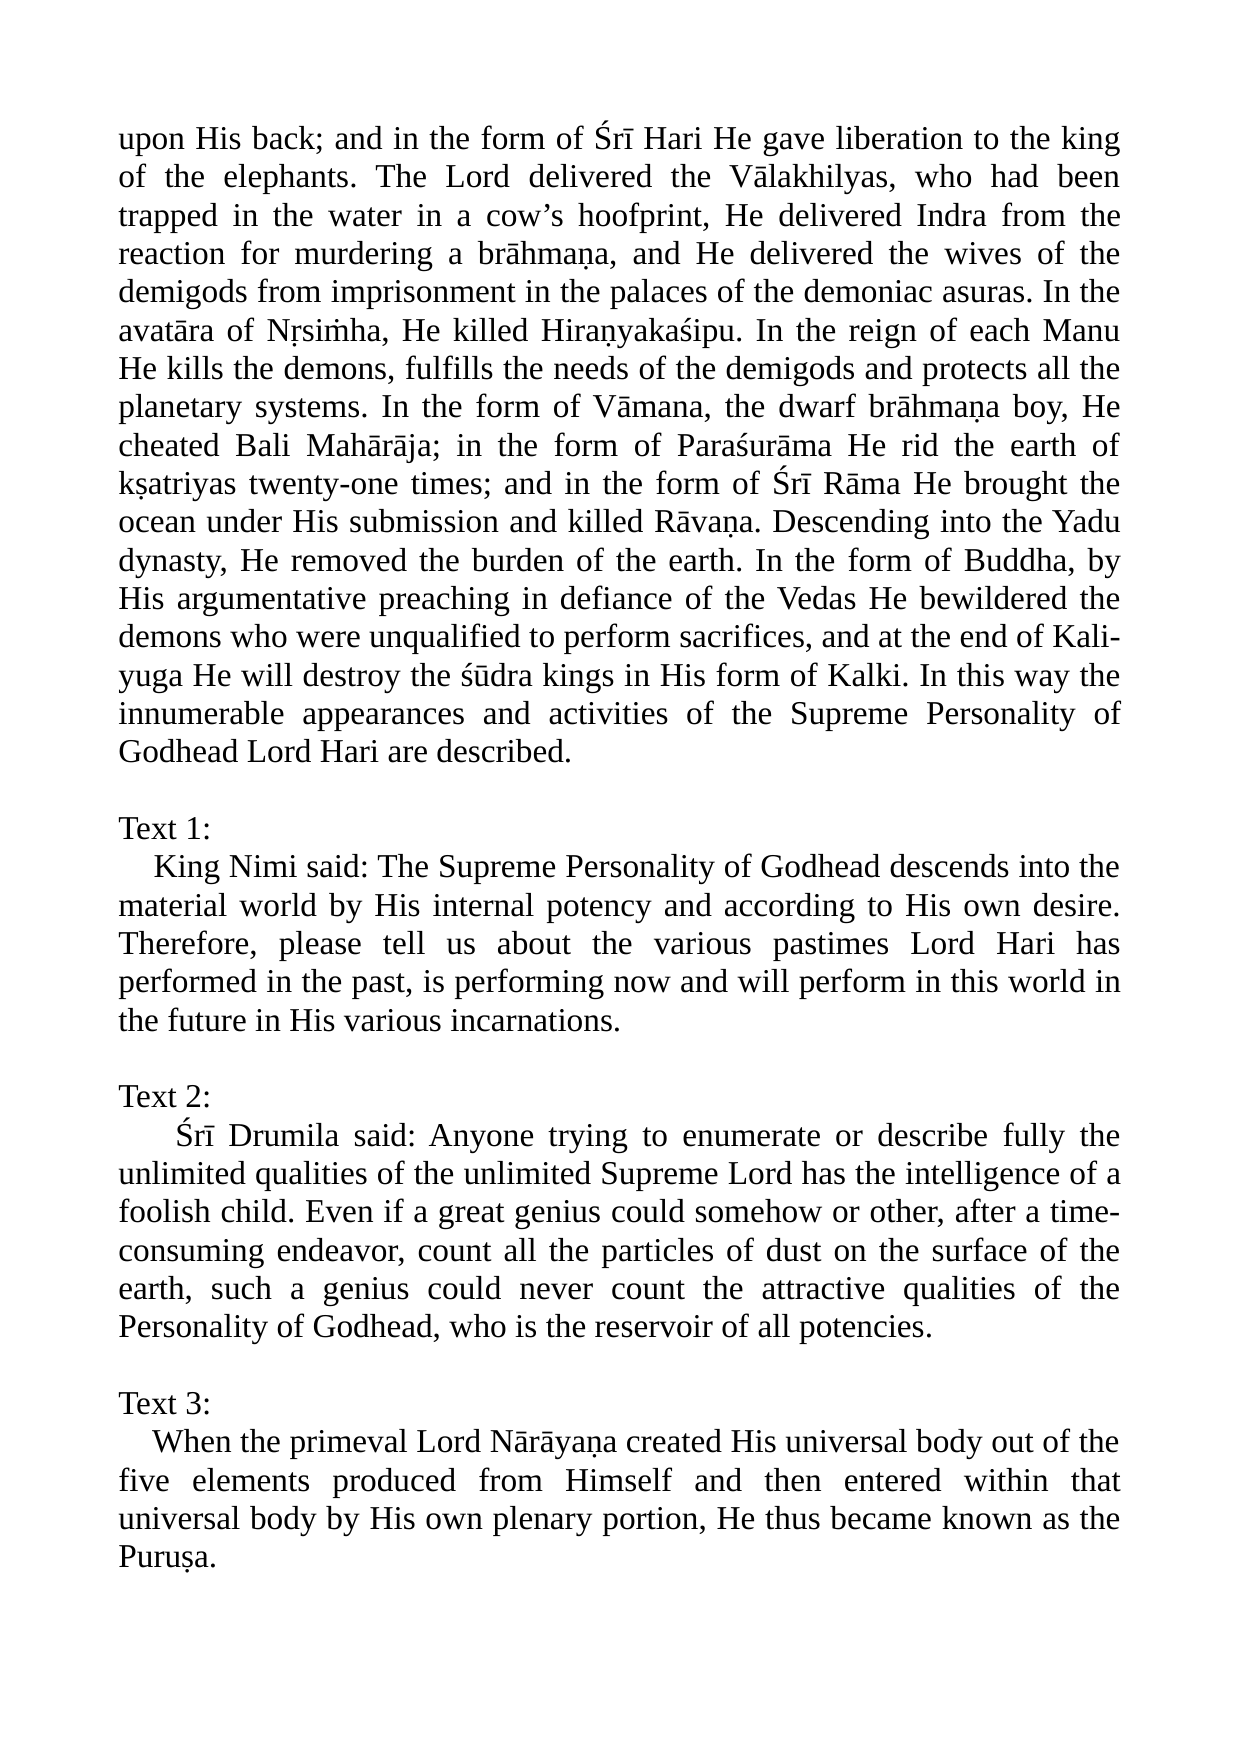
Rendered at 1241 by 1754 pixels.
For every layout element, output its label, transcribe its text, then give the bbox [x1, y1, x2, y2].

text King Nimi said: The Supreme Personality of Godhead descends into the material world by His internal potency and according to His own desire. Therefore, please tell us about the various pastimes Lord Hari has performed in the past, is performing now and will perform in this world in the future in His various incarnations. [118, 846, 1122, 1038]
text Text 3: [118, 1383, 1122, 1421]
text Text 1: [118, 808, 1122, 846]
text Śrī Drumila said: Anyone trying to enumerate or describe fully the unlimited qualities of the unlimited Supreme Lord has the intelligence of a foolish child. Even if a great genius could somehow or other, after a time-consuming endeavor, count all the particles of dust on the surface of the earth, such a genius could never count the attractive qualities of the Personality of Godhead, who is the reservoir of all potencies. [118, 1115, 1122, 1345]
text Text 2: [118, 1076, 1122, 1115]
text upon His back; and in the form of Śrī Hari He gave liberation to the king of the elephants. The Lord delivered the Vālakhilyas, who had been trapped in the water in a cow’s hoofprint, He delivered Indra from the reaction for murdering a brāhmaṇa, and He delivered the wives of the demigods from imprisonment in the palaces of the demoniac asuras. In the avatāra of Nṛsiṁha, He killed Hiraṇyakaśipu. In the reign of each Manu He kills the demons, fulfills the needs of the demigods and protects all the planetary systems. In the form of Vāmana, the dwarf brāhmaṇa boy, He cheated Bali Mahārāja; in the form of Paraśurāma He rid the earth of kṣatriyas twenty-one times; and in the form of Śrī Rāma He brought the ocean under His submission and killed Rāvaṇa. Descending into the Yadu dynasty, He removed the burden of the earth. In the form of Buddha, by His argumentative preaching in defiance of the Vedas He bewildered the demons who were unqualified to perform sacrifices, and at the end of Kali-yuga He will destroy the śūdra kings in His form of Kalki. In this way the innumerable appearances and activities of the Supreme Personality of Godhead Lord Hari are described. [118, 118, 1122, 770]
text When the primeval Lord Nārāyaṇa created His universal body out of the five elements produced from Himself and then entered within that universal body by His own plenary portion, He thus became known as the Puruṣa. [118, 1421, 1122, 1575]
